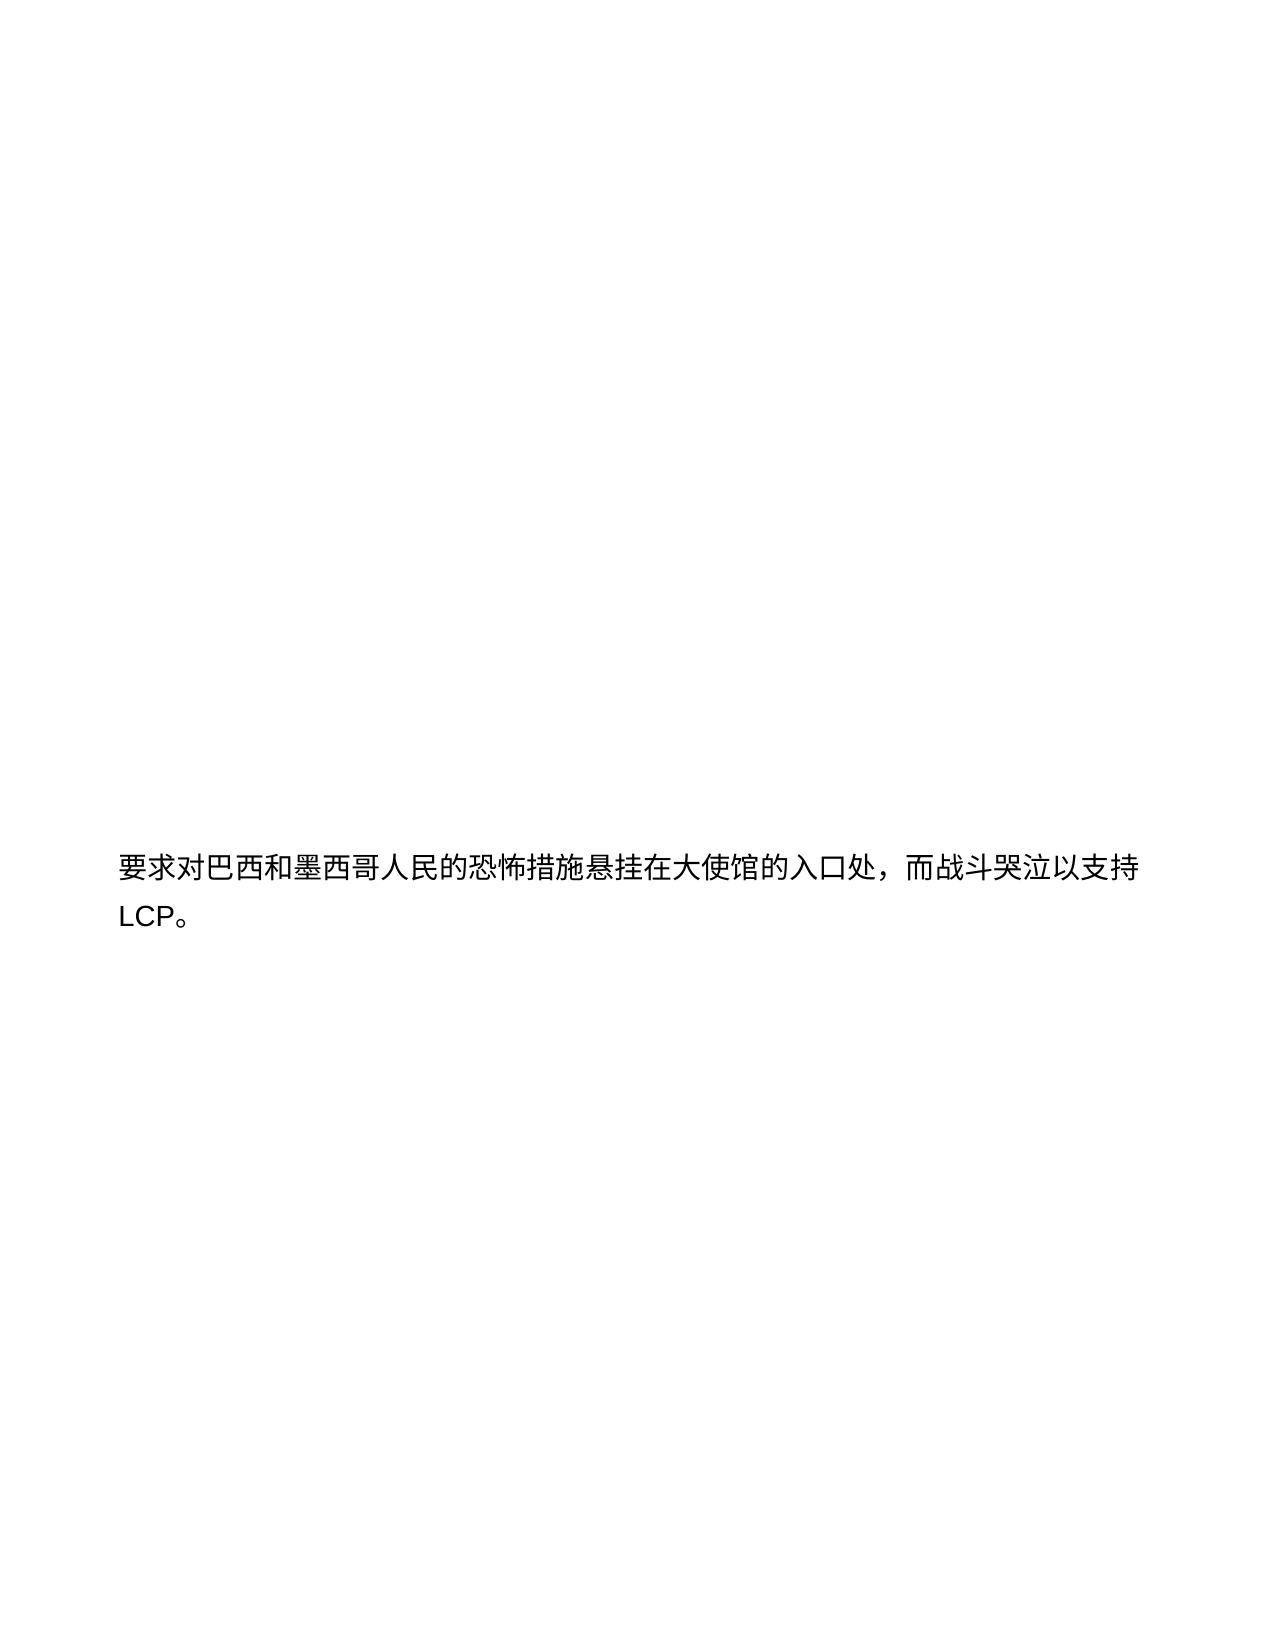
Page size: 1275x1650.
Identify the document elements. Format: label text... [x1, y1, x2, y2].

text 要求对巴西和墨西哥人民的恐怖措施悬挂在大使馆的入口处，而战斗哭泣以支持LCP。 [118, 118, 1157, 935]
